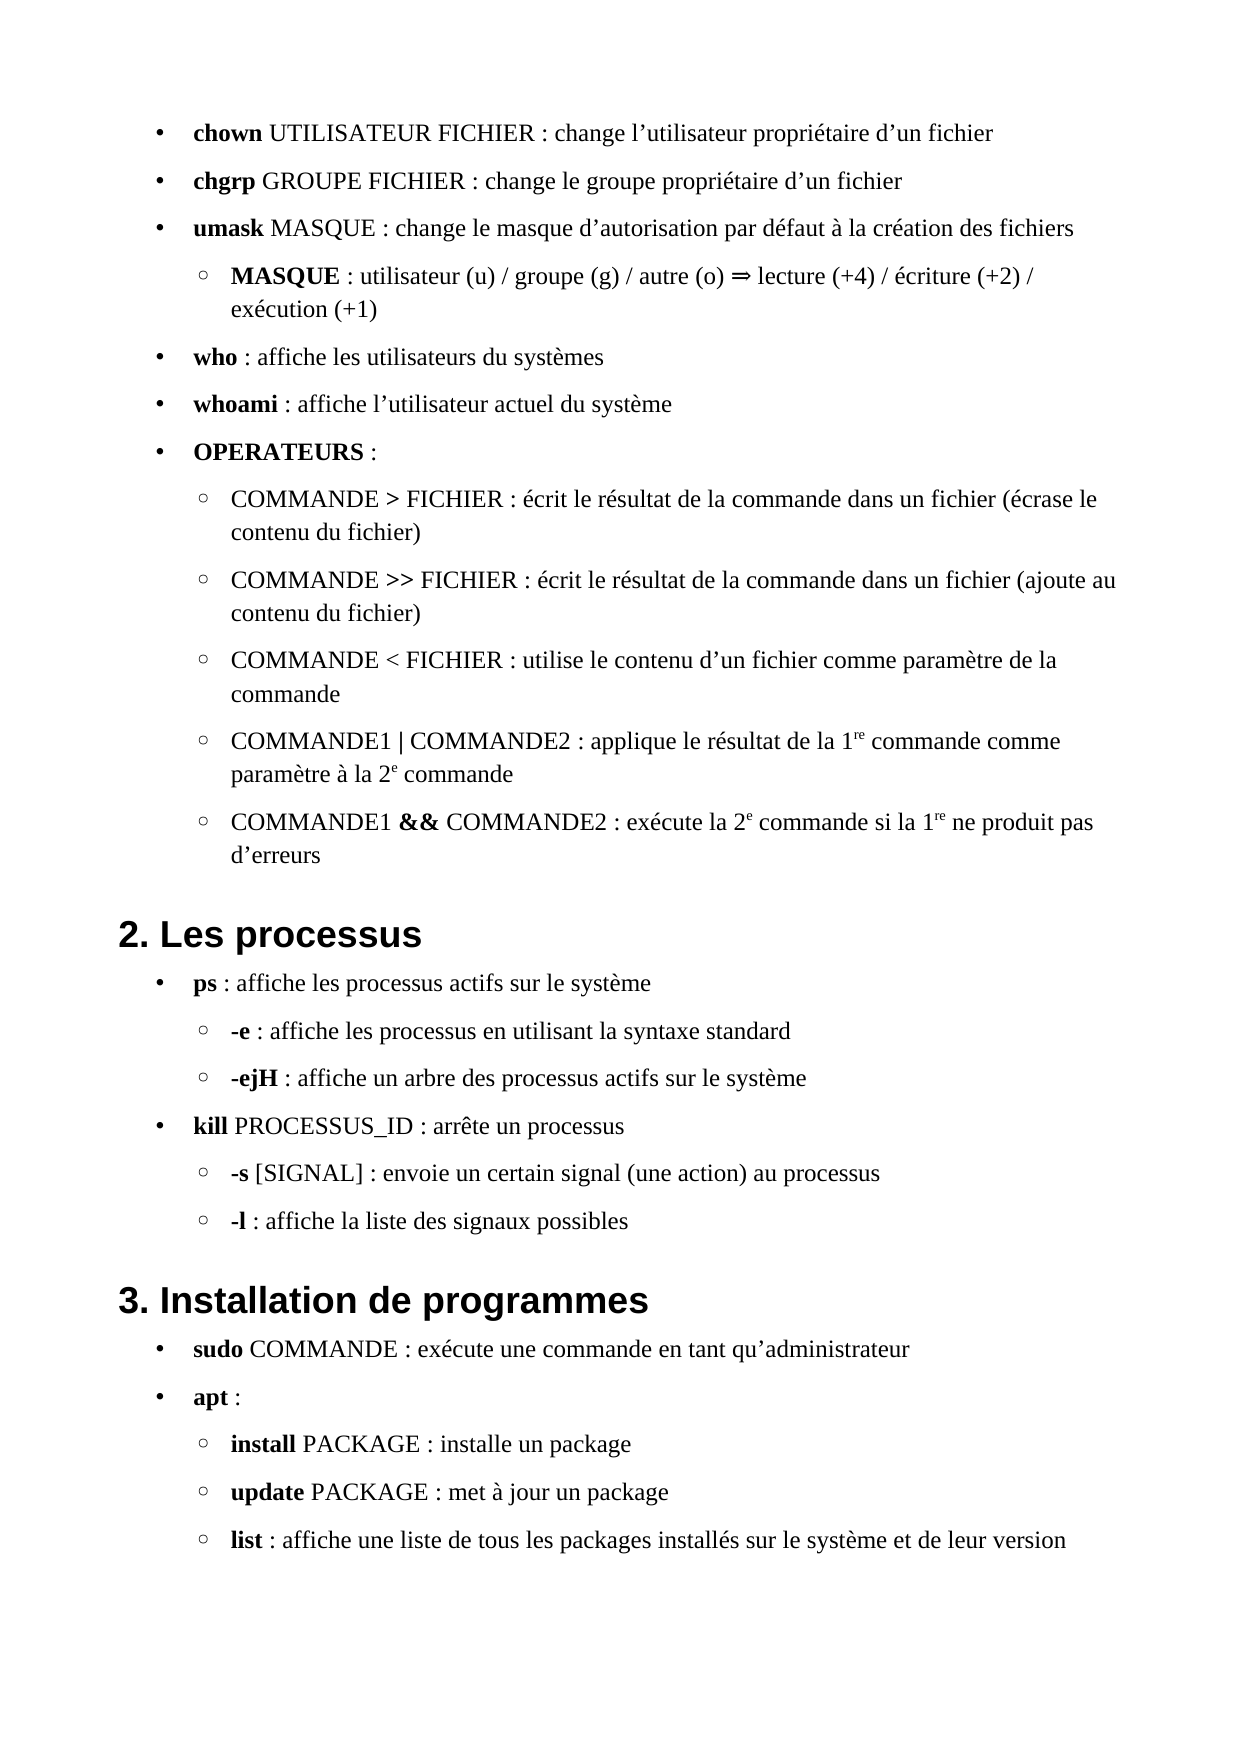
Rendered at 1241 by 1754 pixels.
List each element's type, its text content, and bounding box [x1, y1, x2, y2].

list install PACKAGE : installe un package [193, 1429, 1122, 1458]
list chown UTILISATEUR FICHIER : change l’utilisateur propriétaire d’un fichier [156, 118, 1122, 147]
list sudo COMMANDE : exécute une commande en tant qu’administrateur [156, 1334, 1122, 1363]
list whoami : affiche l’utilisateur actuel du système [156, 389, 1122, 418]
list -s [SIGNAL] : envoie un certain signal (une action) au processus [193, 1158, 1122, 1187]
list who : affiche les utilisateurs du systèmes [156, 342, 1122, 370]
list COMMANDE < FICHIER : utilise le contenu d’un fichier comme paramètre de la commande [193, 646, 1122, 707]
list ps : affiche les processus actifs sur le système [156, 968, 1122, 997]
list umask MASQUE : change le masque d’autorisation par défaut à la création des fichiers [156, 213, 1122, 242]
list -e : affiche les processus en utilisant la syntaxe standard [193, 1016, 1122, 1044]
list COMMANDE1 | COMMANDE2 : applique le résultat de la 1re commande comme paramètre à la 2e commande [193, 726, 1122, 788]
list MASQUE : utilisateur (u) / groupe (g) / autre (o) ⇒ lecture (+4) / écriture (+2) / exécution (+1) [193, 261, 1122, 323]
list update PACKAGE : met à jour un package [193, 1477, 1122, 1506]
list COMMANDE >> FICHIER : écrit le résultat de la commande dans un fichier (ajoute au contenu du fichier) [193, 565, 1122, 627]
subtitle 3. Installation de programmes [118, 1279, 1122, 1322]
list -ejH : affiche un arbre des processus actifs sur le système [193, 1063, 1122, 1092]
list COMMANDE > FICHIER : écrit le résultat de la commande dans un fichier (écrase le contenu du fichier) [193, 484, 1122, 546]
list list : affiche une liste de tous les packages installés sur le système et de leur version [193, 1525, 1122, 1553]
list OPERATEURS : [156, 437, 1122, 466]
list -l : affiche la liste des signaux possibles [193, 1206, 1122, 1235]
list apt : [156, 1382, 1122, 1411]
list chgrp GROUPE FICHIER : change le groupe propriétaire d’un fichier [156, 166, 1122, 194]
list COMMANDE1 && COMMANDE2 : exécute la 2e commande si la 1re ne produit pas d’erreurs [193, 807, 1122, 869]
list kill PROCESSUS_ID : arrête un processus [156, 1111, 1122, 1140]
subtitle 2. Les processus [118, 912, 1122, 956]
